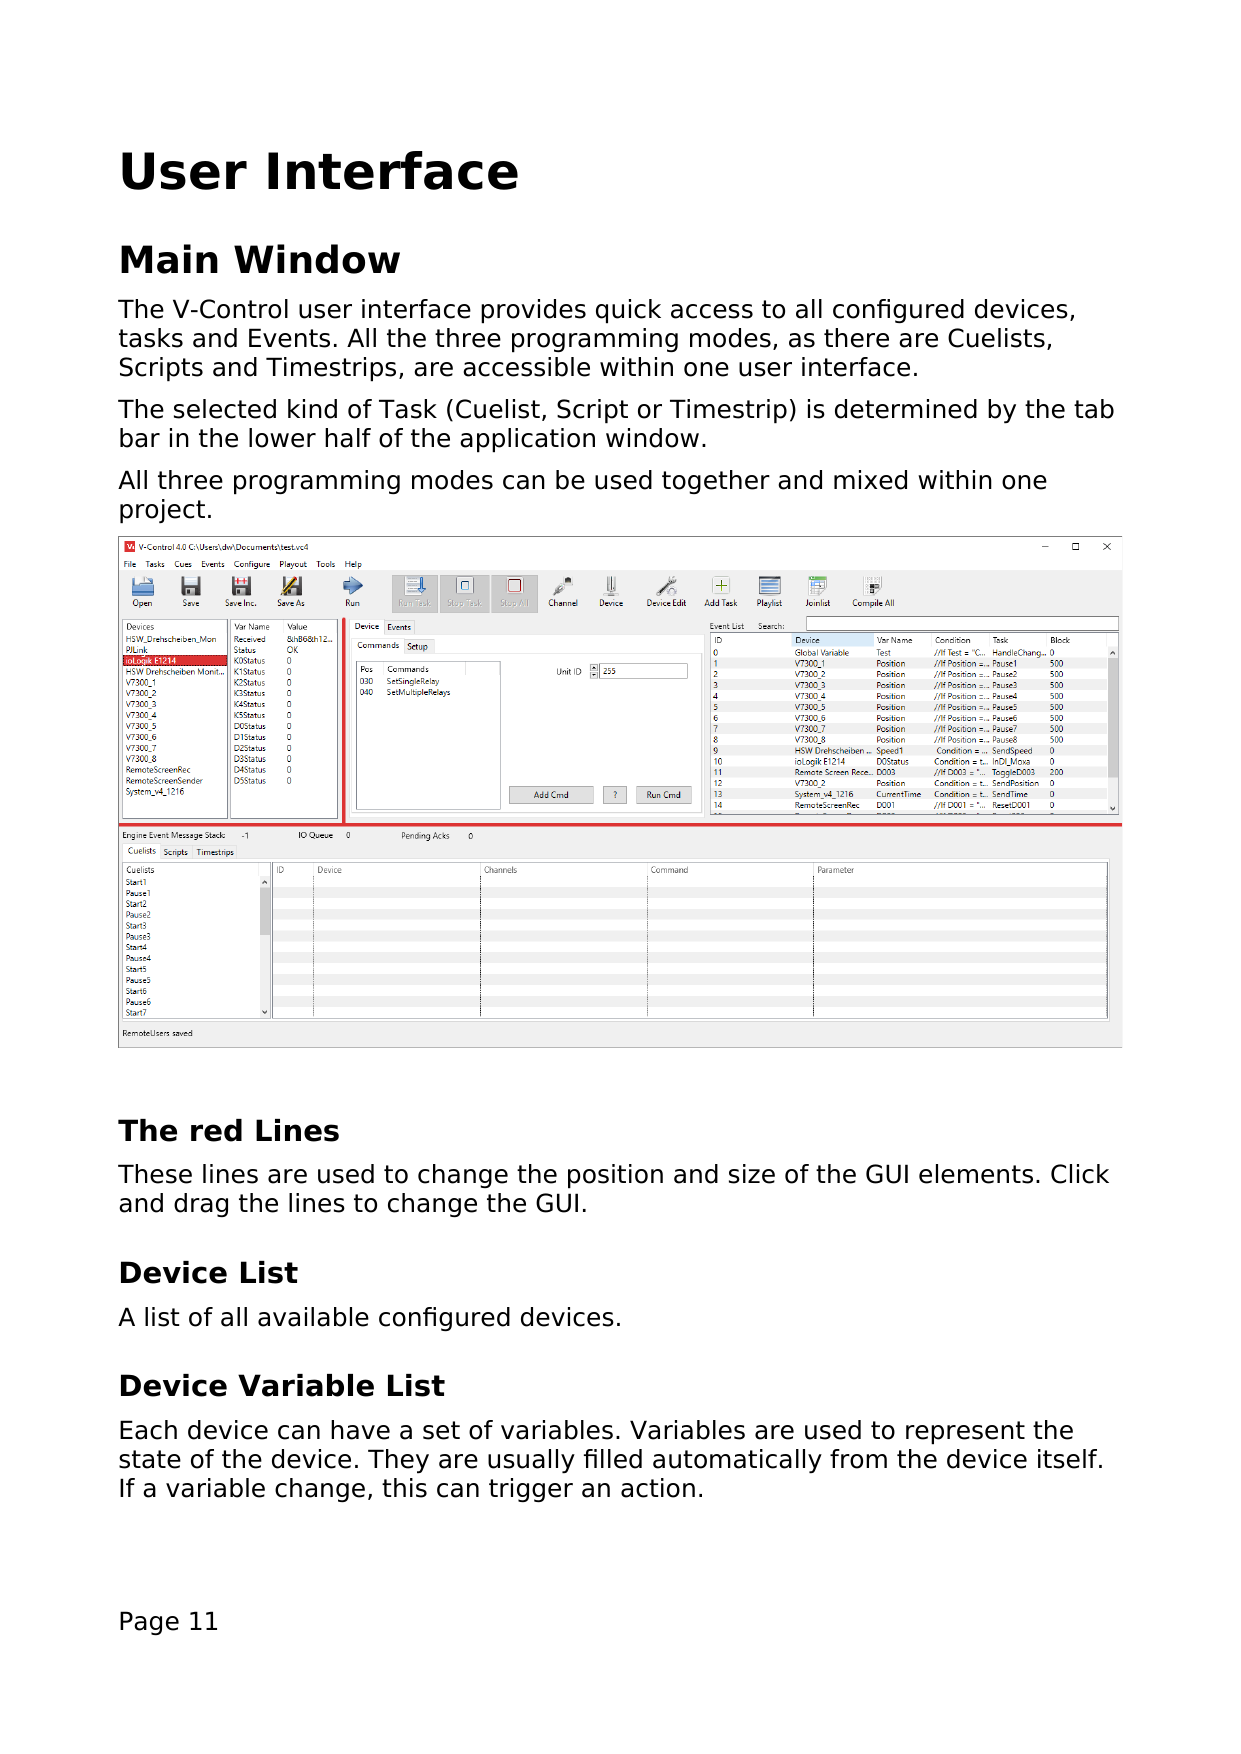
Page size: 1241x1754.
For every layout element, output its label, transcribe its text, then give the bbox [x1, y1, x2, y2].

subtitle User Interface [118, 143, 1122, 201]
text A list of all available configured devices. [118, 1303, 1122, 1332]
subtitle Device Variable List [118, 1369, 1122, 1403]
text The selected kind of Task (Cuelist, Script or Timestrip) is determined by the tab bar in the lower half of the application window. [118, 395, 1122, 453]
subtitle Main Window [118, 239, 1122, 282]
text These lines are used to change the position and size of the GUI elements. Click and drag the lines to change the GUI. [118, 1161, 1122, 1219]
subtitle Device List [118, 1256, 1122, 1290]
subtitle The red Lines [118, 1114, 1122, 1148]
picture [118, 536, 1123, 1048]
text The V-Control user interface provides quick access to all configured devices, tasks and Events. All the three programming modes, as there are Cuelists, Scripts and Timestrips, are accessible within one user interface. [118, 295, 1122, 382]
text All three programming modes can be used together and mixed within one project. [118, 466, 1122, 524]
text Each device can have a set of variables. Variables are used to represent the state of the device. They are usually filled automatically from the device itself. If a variable change, this can trigger an action. [118, 1416, 1122, 1503]
